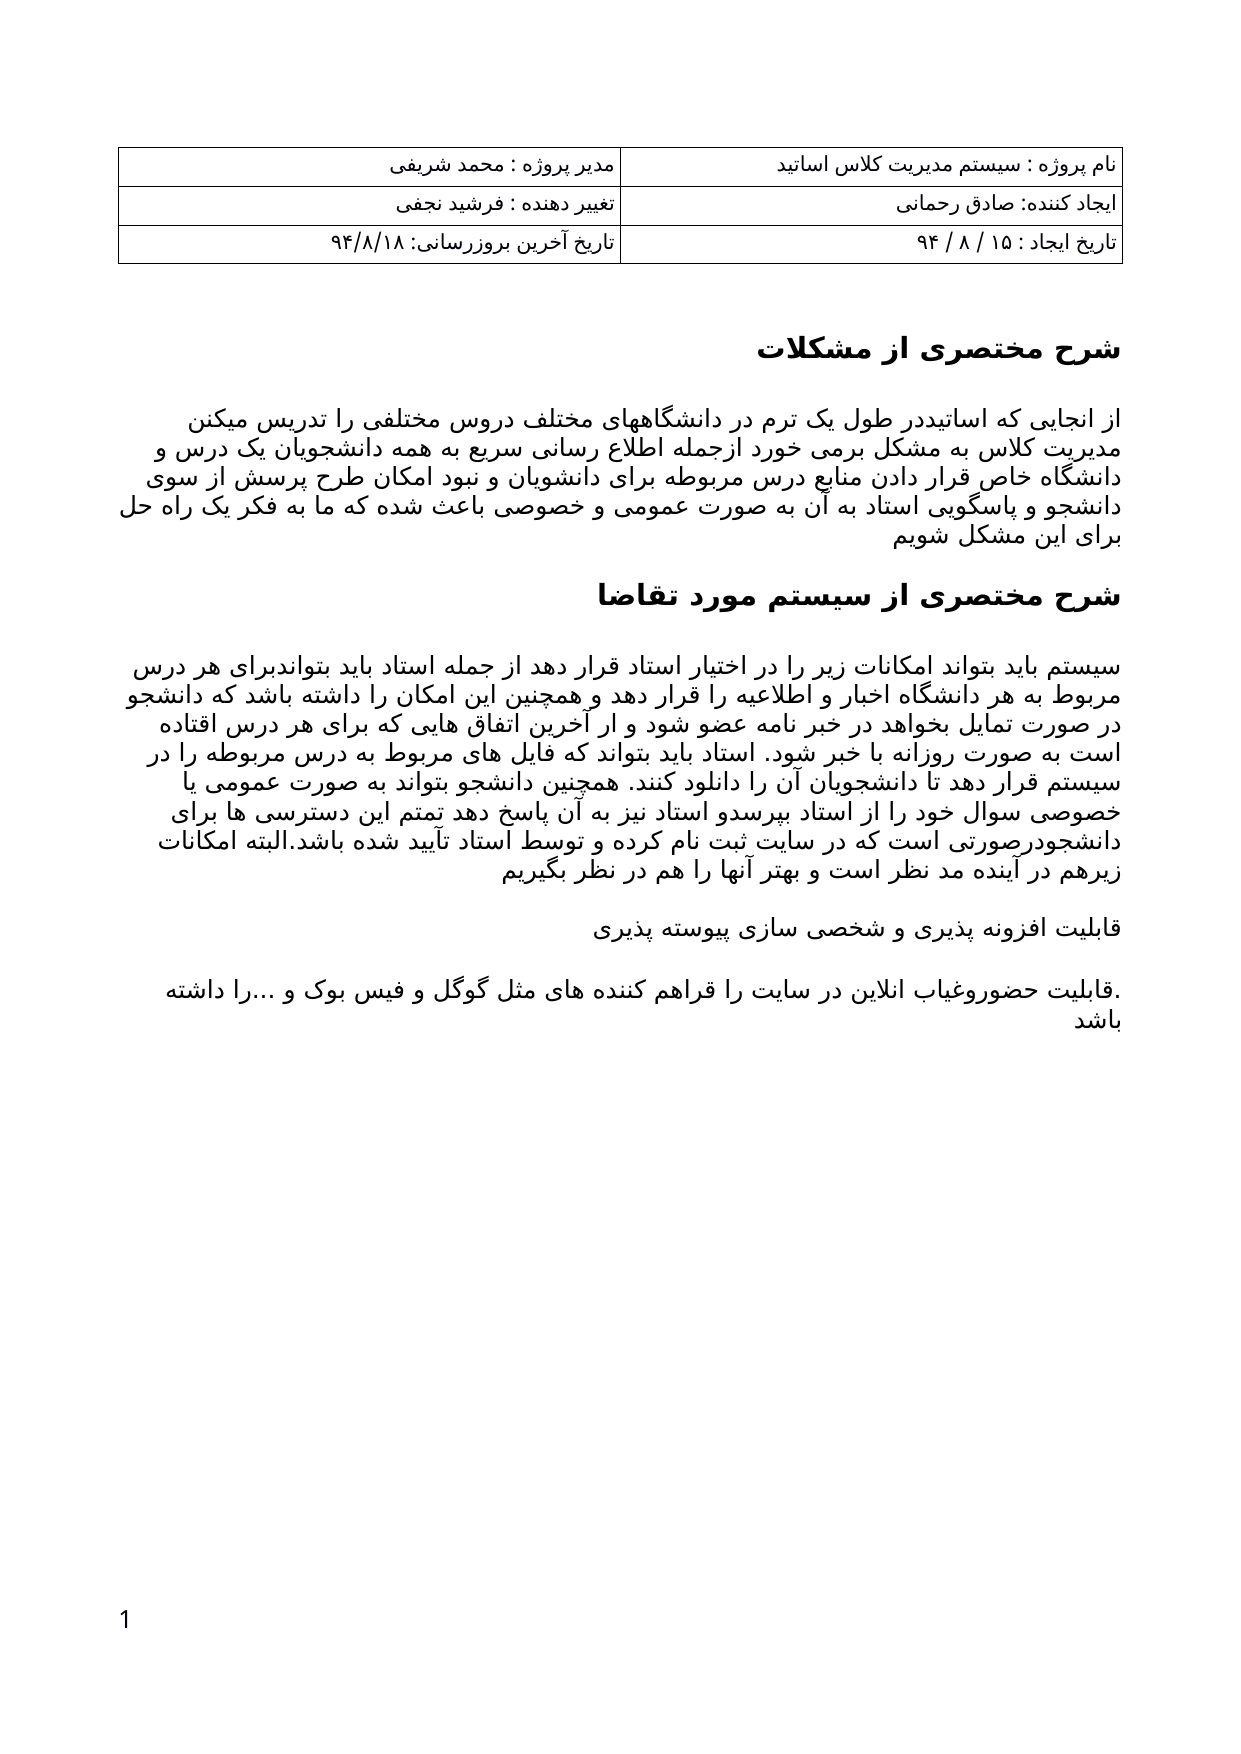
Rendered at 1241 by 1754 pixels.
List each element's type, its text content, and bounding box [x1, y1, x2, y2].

text شرح مختصری از سیستم مورد تقاضا [118, 578, 1122, 612]
text .قابلیت حضوروغیاب انلاین در سایت را قراهم کننده های مثل گوگل و فیس بوک و ...را داشته باشد [118, 976, 1122, 1034]
text قابلیت افزونه پذیری و شخصی سازی پیوسته پذیری [118, 913, 1122, 942]
text از انجایی که اساتیددر طول یک ترم در دانشگاههای مختلف دروس مختلفی را تدریس میکنن مدیریت کلاس به مشکل برمی خورد ازجمله اطلاع رسانی سریع به همه دانشجویان یک درس و دانشگاه خاص قرار دادن منابع درس مربوطه برای دانشویان و نبود امکان طرح پرسش از سوی دانشجو و پاسگویی استاد به آن به صورت عمومی و خصوصی باعث شده که ما به فکر یک راه حل برای این مشکل شویم [118, 404, 1122, 550]
text شرح مختصری از مشکلات [118, 332, 1122, 366]
text سیستم باید بتواند امکانات زیر را در اختیار استاد قرار دهد از جمله استاد باید بتواندبرای هر درس مربوط به هر دانشگاه اخبار و اطلاعیه را قرار دهد و همچنین این امکان را داشته باشد که دانشجو در صورت تمایل بخواهد در خبر نامه عضو شود و ار آخرین اتفاق هایی که برای هر درس اقتاده است به صورت روزانه با خبر شود. استاد باید بتواند که فایل های مربوط به درس مربوطه را در سیستم قرار دهد تا دانشجویان آن را دانلود کنند. همچنین دانشجو بتواند به صورت عمومی یا خصوصی سوال خود را از استاد بپرسدو استاد نیز به آن پاسخ دهد تمتم این دسترسی ها برای دانشجودرصورتی است که در سایت ثبت نام کرده و توسط استاد تآیید شده باشد.البته امکانات زیرهم در آینده مد نظر است و بهتر آنها را هم در نظر بگیریم [118, 651, 1122, 884]
